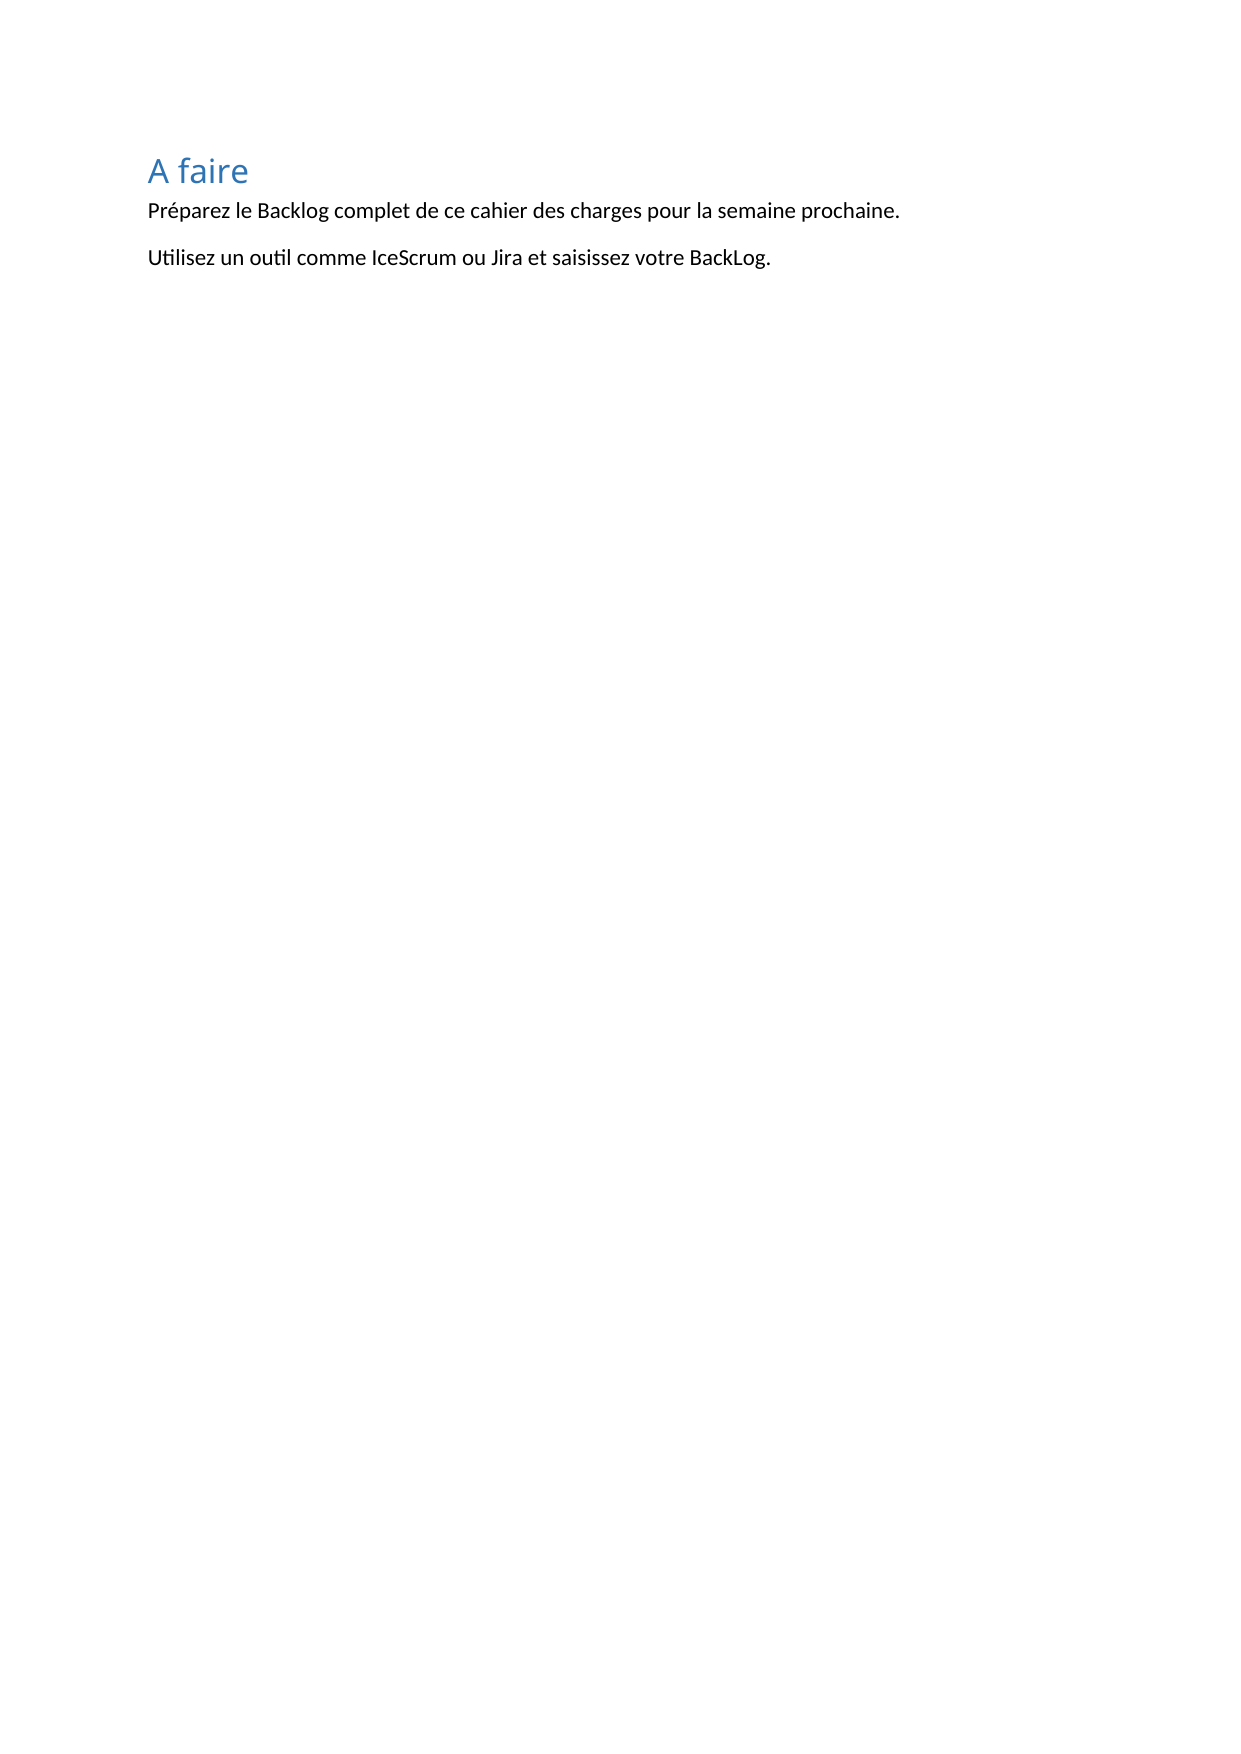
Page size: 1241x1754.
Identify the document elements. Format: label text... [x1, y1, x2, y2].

text Préparez le Backlog complet de ce cahier des charges pour la semaine prochaine. [148, 197, 1093, 224]
subtitle A faire [148, 148, 1093, 193]
text Utilisez un outil comme IceScrum ou Jira et saisissez votre BackLog. [148, 243, 1093, 271]
